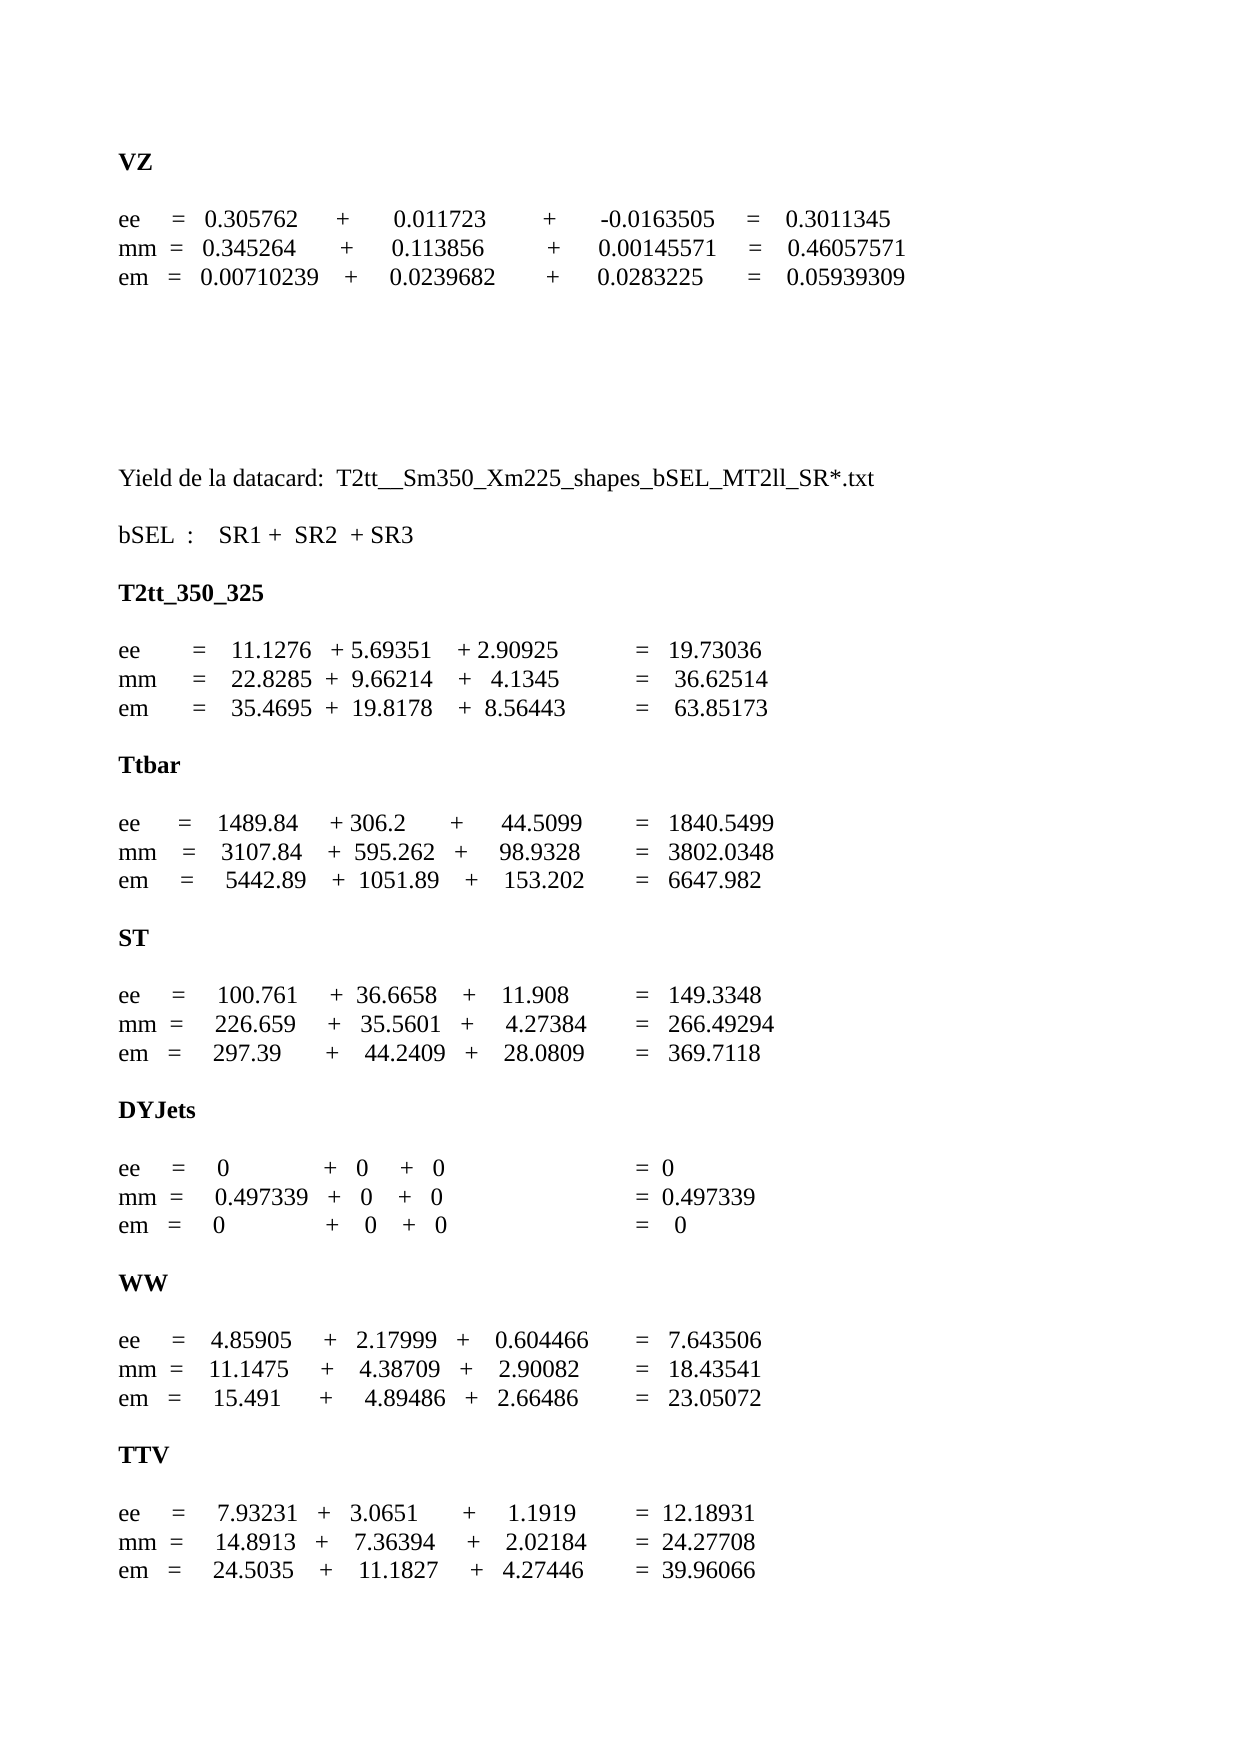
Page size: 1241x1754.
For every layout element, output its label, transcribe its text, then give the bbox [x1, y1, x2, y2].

text em = 297.39 + 44.2409 + 28.0809 = 369.7118 [118, 1038, 1122, 1067]
text em = 15.491 + 4.89486 + 2.66486 = 23.05072 [118, 1383, 1122, 1412]
text ee = 100.761 + 36.6658 + 11.908 = 149.3348 [118, 981, 1122, 1009]
text em = 0.00710239 + 0.0239682 + 0.0283225 = 0.05939309 [118, 262, 1122, 291]
text VZ [118, 147, 1122, 176]
text em = 35.4695 + 19.8178 + 8.56443 = 63.85173 [118, 693, 1122, 722]
text mm = 11.1475 + 4.38709 + 2.90082 = 18.43541 [118, 1354, 1122, 1383]
text mm = 14.8913 + 7.36394 + 2.02184 = 24.27708 [118, 1527, 1122, 1556]
text em = 5442.89 + 1051.89 + 153.202 = 6647.982 [118, 866, 1122, 894]
text mm = 226.659 + 35.5601 + 4.27384 = 266.49294 [118, 1009, 1122, 1038]
text mm = 0.497339 + 0 + 0 = 0.497339 [118, 1182, 1122, 1211]
text ee = 0.305762 + 0.011723 + -0.0163505 = 0.3011345 [118, 204, 1122, 233]
text ee = 1489.84 + 306.2 + 44.5099 = 1840.5499 [118, 808, 1122, 837]
text ee = 0 + 0 + 0 = 0 [118, 1153, 1122, 1182]
text WW [118, 1268, 1122, 1297]
text mm = 3107.84 + 595.262 + 98.9328 = 3802.0348 [118, 837, 1122, 866]
text ST [118, 923, 1122, 952]
text ee = 4.85905 + 2.17999 + 0.604466 = 7.643506 [118, 1326, 1122, 1354]
text DYJets [118, 1096, 1122, 1124]
text TTV [118, 1441, 1122, 1469]
text mm = 0.345264 + 0.113856 + 0.00145571 = 0.46057571 [118, 233, 1122, 262]
text T2tt_350_325 [118, 578, 1122, 607]
text ee = 7.93231 + 3.0651 + 1.1919 = 12.18931 [118, 1498, 1122, 1527]
text Yield de la datacard: T2tt__Sm350_Xm225_shapes_bSEL_MT2ll_SR*.txt [118, 463, 1122, 492]
text em = 24.5035 + 11.1827 + 4.27446 = 39.96066 [118, 1556, 1122, 1584]
text bSEL : SR1 + SR2 + SR3 [118, 521, 1122, 549]
text Ttbar [118, 751, 1122, 779]
text mm = 22.8285 + 9.66214 + 4.1345 = 36.62514 [118, 664, 1122, 693]
text ee = 11.1276 + 5.69351 + 2.90925 = 19.73036 [118, 636, 1122, 664]
text em = 0 + 0 + 0 = 0 [118, 1211, 1122, 1239]
